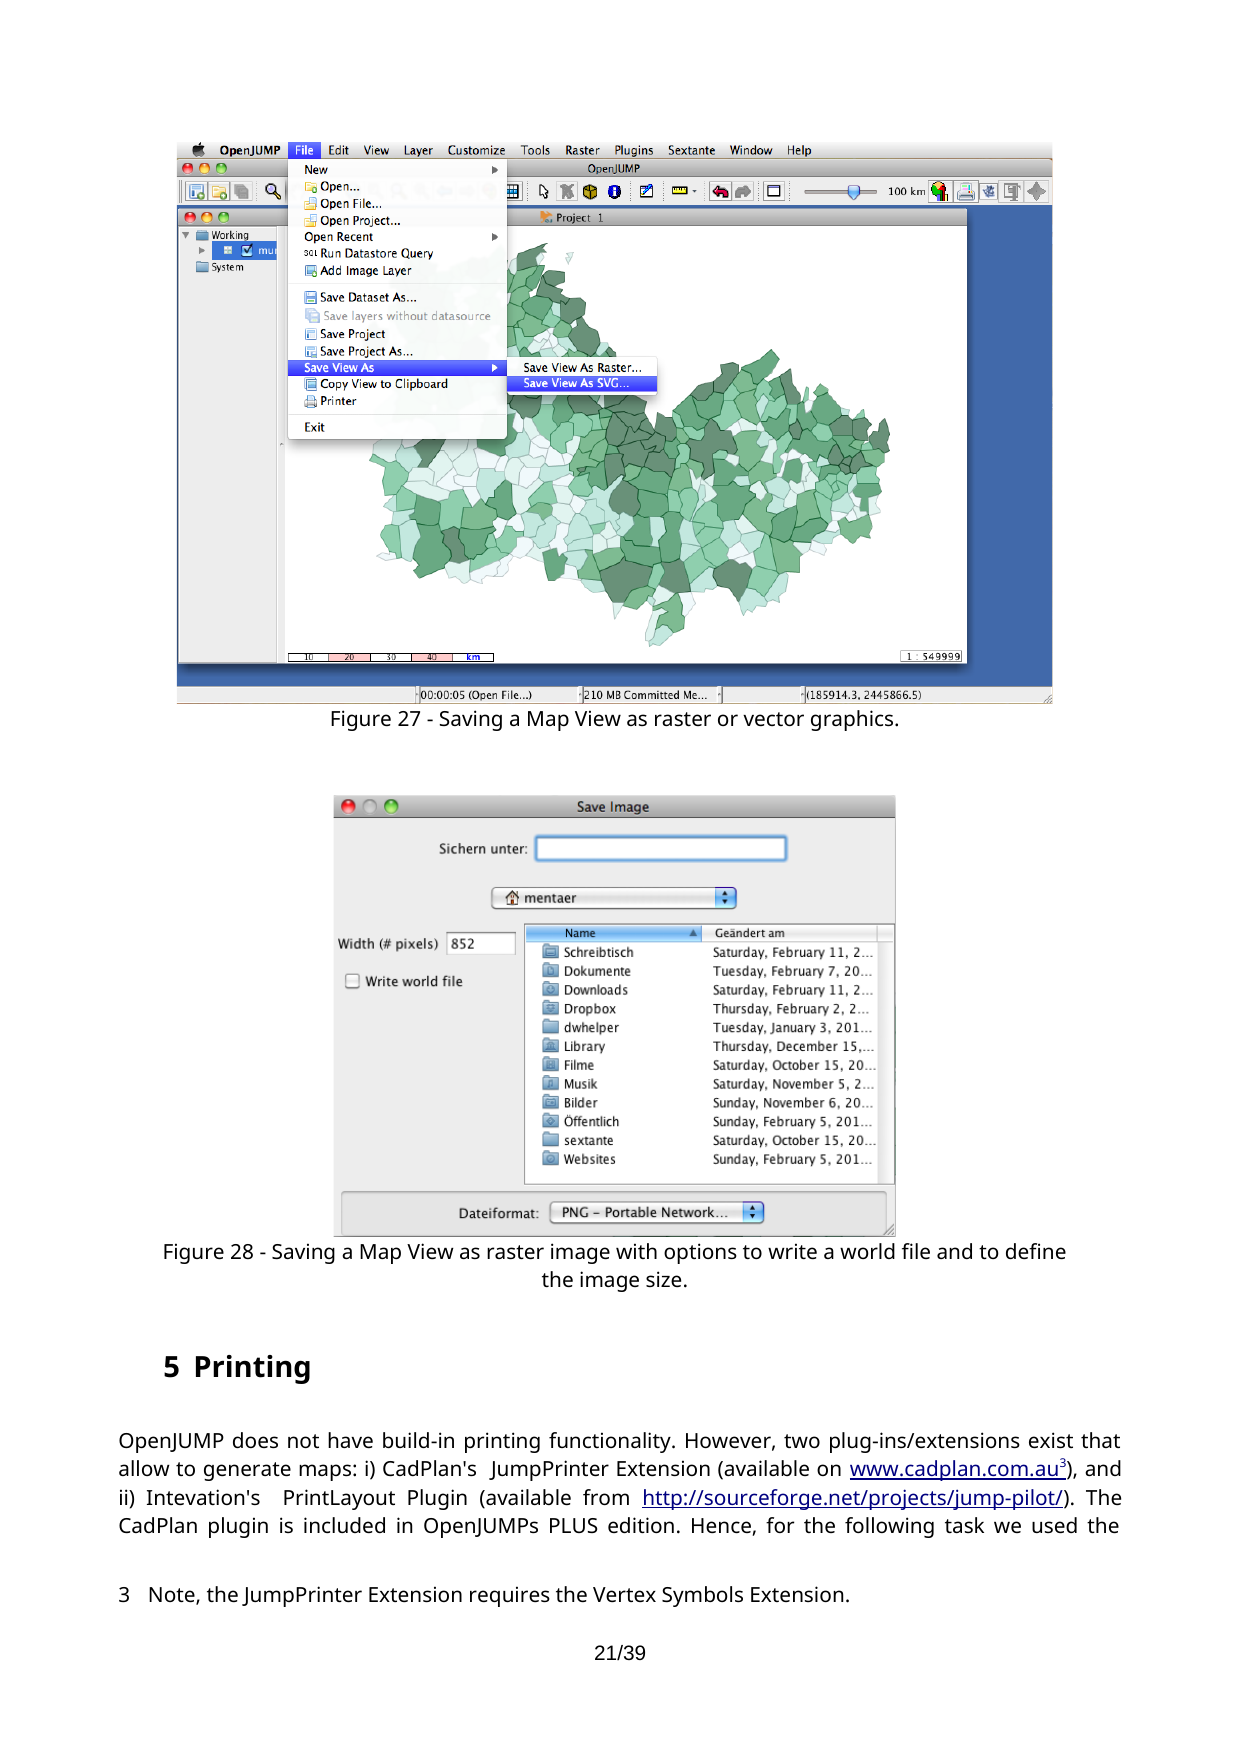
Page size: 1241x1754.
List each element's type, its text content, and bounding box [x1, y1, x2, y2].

picture [176, 142, 1053, 704]
picture [333, 795, 896, 1237]
list Printing [156, 1346, 1122, 1386]
text OpenJUMP does not have build-in printing functionality. However, two plug-ins/extensions exist that allow to generate maps: i) CadPlan's JumpPrinter Extension (available on www.cadplan.com.au), and ii) Intevation's PrintLayout Plugin (available from http://sourceforge.net/projects/jump-pilot/). The CadPlan plugin is included in OpenJUMPs PLUS edition. Hence, for the following task we used the [118, 1426, 1122, 1539]
text Figure 28 - Saving a Map View as raster image with options to write a world file and to define the image size. [154, 807, 1075, 1294]
text Note, the JumpPrinter Extension requires the Vertex Symbols Extension. [118, 1580, 1122, 1608]
text Figure 27 - Saving a Map View as raster or vector graphics. [154, 154, 1075, 732]
